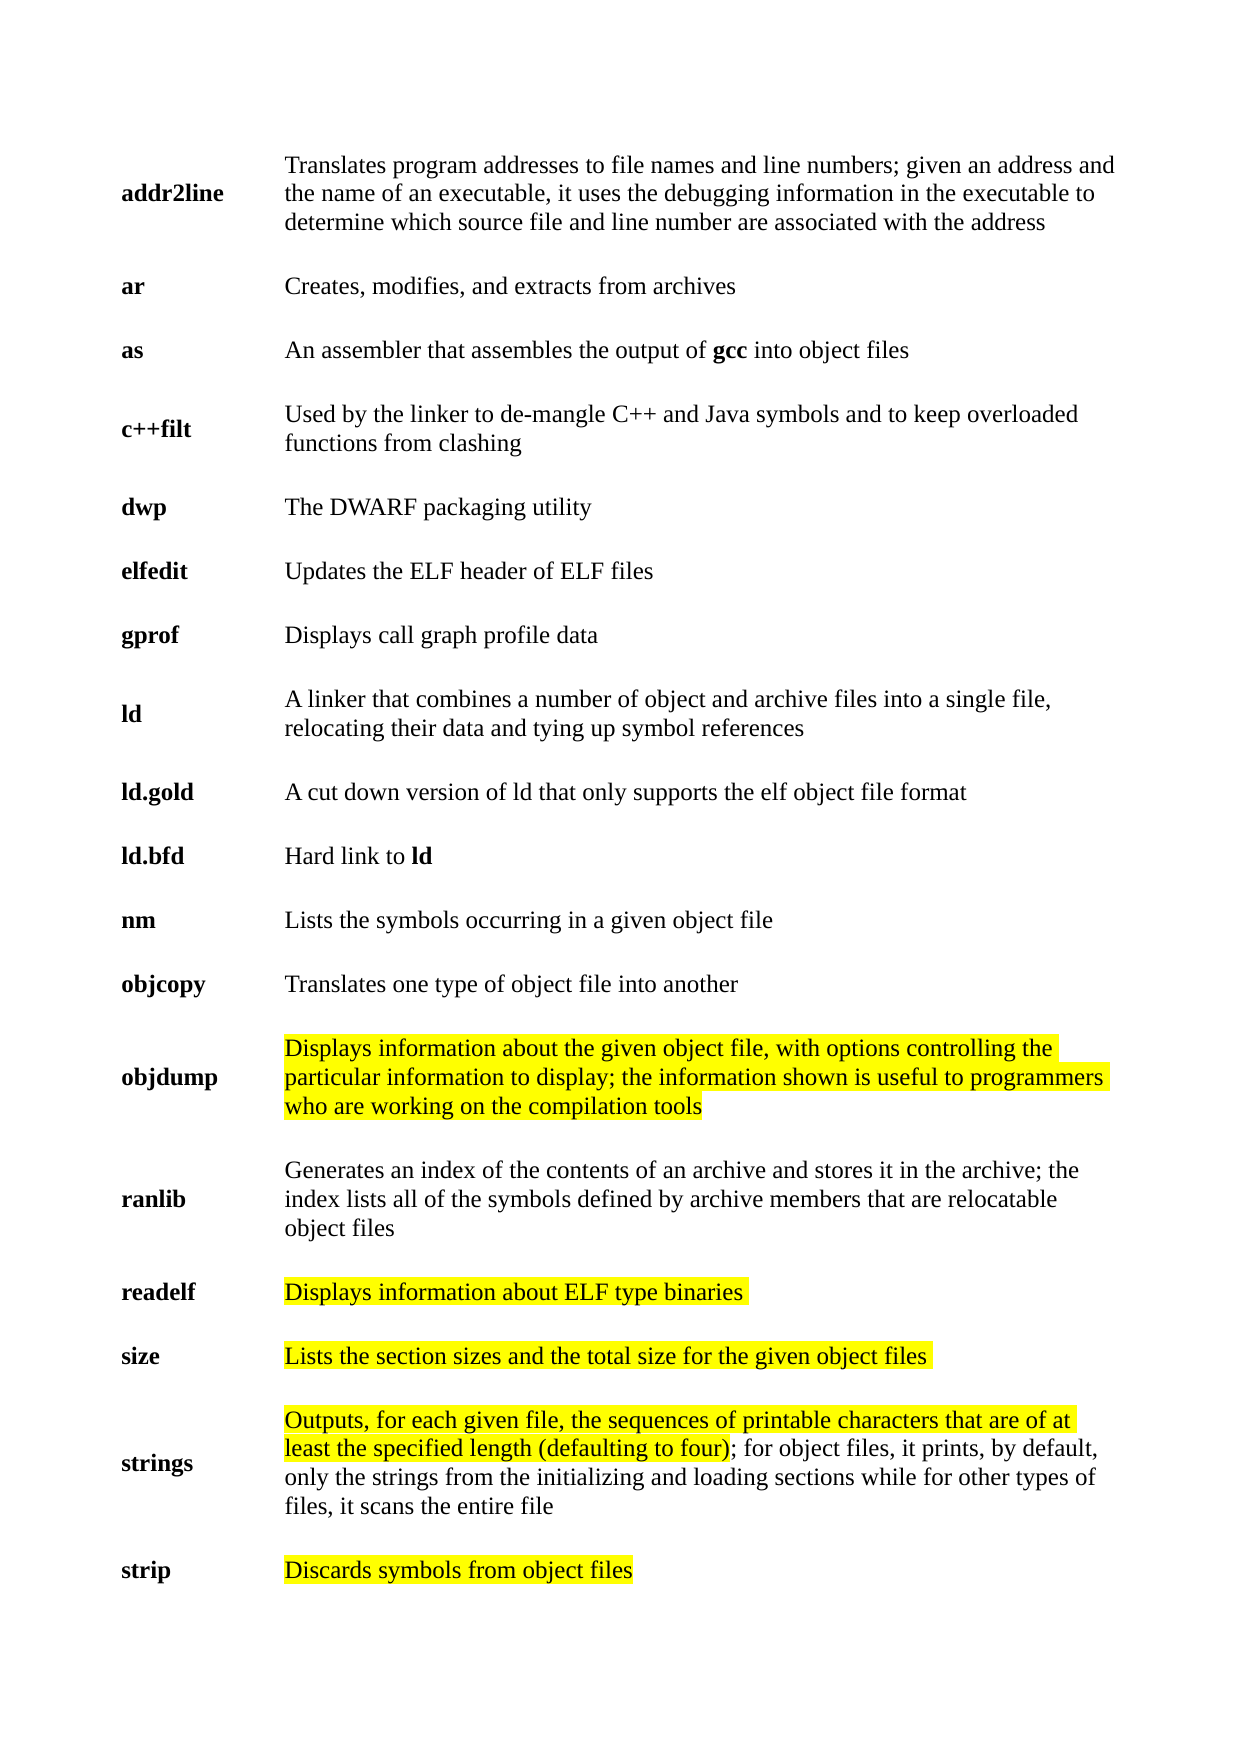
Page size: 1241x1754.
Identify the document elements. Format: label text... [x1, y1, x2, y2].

table_cell c++filt [118, 397, 281, 489]
table_cell Used by the linker to de-mangle C++ and Java symbols and to keep overloaded functions from clashing [281, 397, 1122, 489]
table_cell Discards symbols from object files [281, 1552, 1122, 1616]
table_cell An assembler that assembles the output of gcc into object files [281, 333, 1122, 397]
table_cell strip [118, 1552, 281, 1616]
table_cell as [118, 333, 281, 397]
table_cell Displays information about ELF type binaries [281, 1274, 1122, 1338]
table_cell size [118, 1338, 281, 1402]
table_cell A linker that combines a number of object and archive files into a single file, relocating their data and tying up symbol references [281, 682, 1122, 774]
table_cell gprof [118, 618, 281, 682]
table_header Translates program addresses to file names and line numbers; given an address and the name of an executable, it uses the debugging information in the executable to determine which source file and line number are associated with the address [281, 147, 1122, 268]
table_cell readelf [118, 1274, 281, 1338]
table_cell nm [118, 903, 281, 967]
table_header addr2line [118, 147, 281, 268]
table_cell ar [118, 269, 281, 332]
table_cell Lists the symbols occurring in a given object file [281, 903, 1122, 967]
table_cell elfedit [118, 554, 281, 617]
table_cell Displays information about the given object file, with options controlling the particular information to display; the information shown is useful to programmers who are working on the compilation tools [281, 1031, 1122, 1152]
table_cell The DWARF packaging utility [281, 489, 1122, 553]
table_cell objcopy [118, 967, 281, 1031]
table_cell ld [118, 682, 281, 774]
table_cell ld.bfd [118, 839, 281, 902]
table_cell dwp [118, 489, 281, 553]
table_cell ranlib [118, 1152, 281, 1274]
table_cell objdump [118, 1031, 281, 1152]
table_cell ld.gold [118, 774, 281, 838]
table_cell Hard link to ld [281, 839, 1122, 902]
table_cell Translates one type of object file into another [281, 967, 1122, 1031]
table_cell A cut down version of ld that only supports the elf object file format [281, 774, 1122, 838]
table_cell Outputs, for each given file, the sequences of printable characters that are of at least the specified length (defaulting to four); for object files, it prints, by default, only the strings from the initializing and loading sections while for other types of files, it scans the entire file [281, 1402, 1122, 1552]
table_cell strings [118, 1402, 281, 1552]
table_cell Lists the section sizes and the total size for the given object files [281, 1338, 1122, 1402]
table_cell Displays call graph profile data [281, 618, 1122, 682]
table_cell Creates, modifies, and extracts from archives [281, 269, 1122, 332]
table_cell Generates an index of the contents of an archive and stores it in the archive; the index lists all of the symbols defined by archive members that are relocatable object files [281, 1152, 1122, 1274]
table_cell Updates the ELF header of ELF files [281, 554, 1122, 617]
